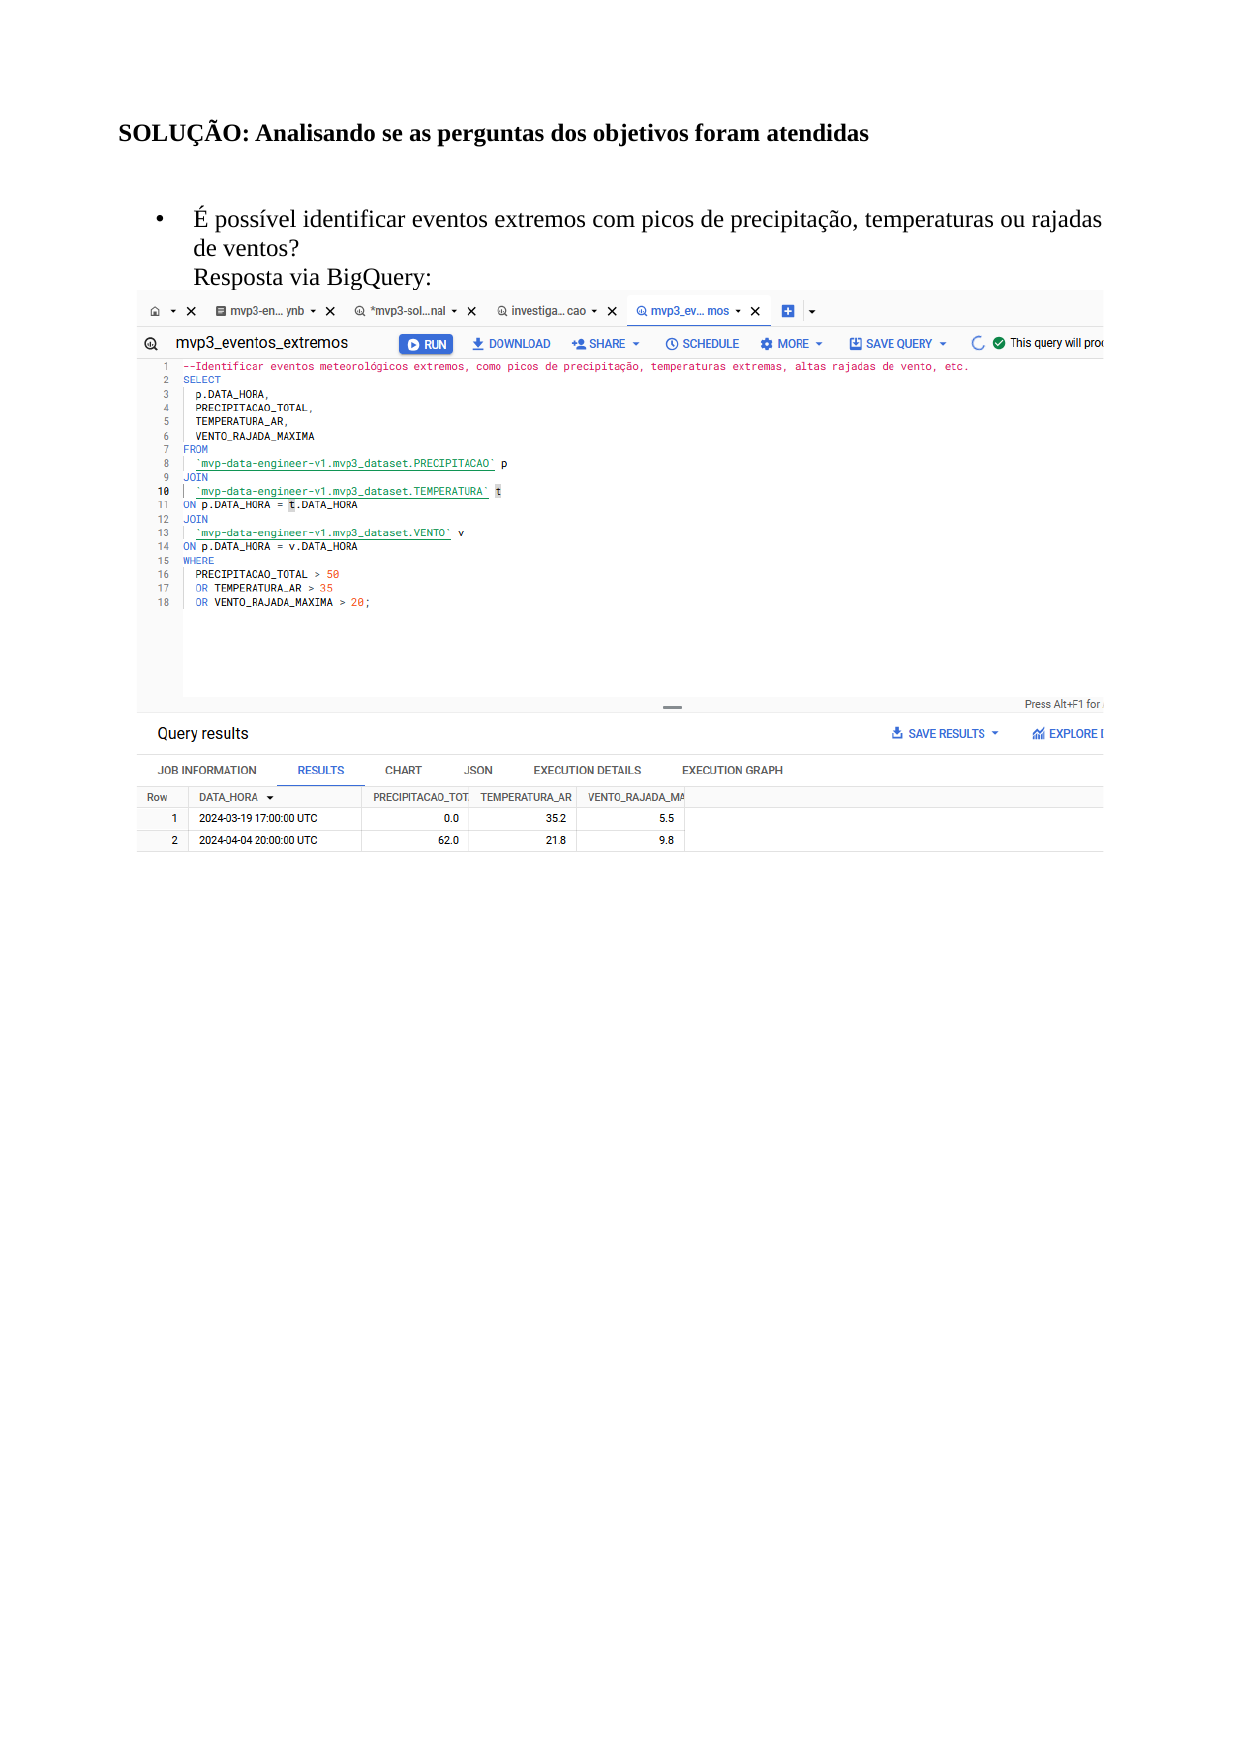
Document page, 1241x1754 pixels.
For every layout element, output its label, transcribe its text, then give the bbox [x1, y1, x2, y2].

text SOLUÇÃO: Analisando se as perguntas dos objetivos foram atendidas [118, 118, 1122, 147]
list Resposta via BigQuery: [156, 262, 1122, 291]
picture [136, 290, 1104, 924]
list É possível identificar eventos extremos com picos de precipitação, temperaturas ou rajadas de ventos? [156, 204, 1122, 262]
